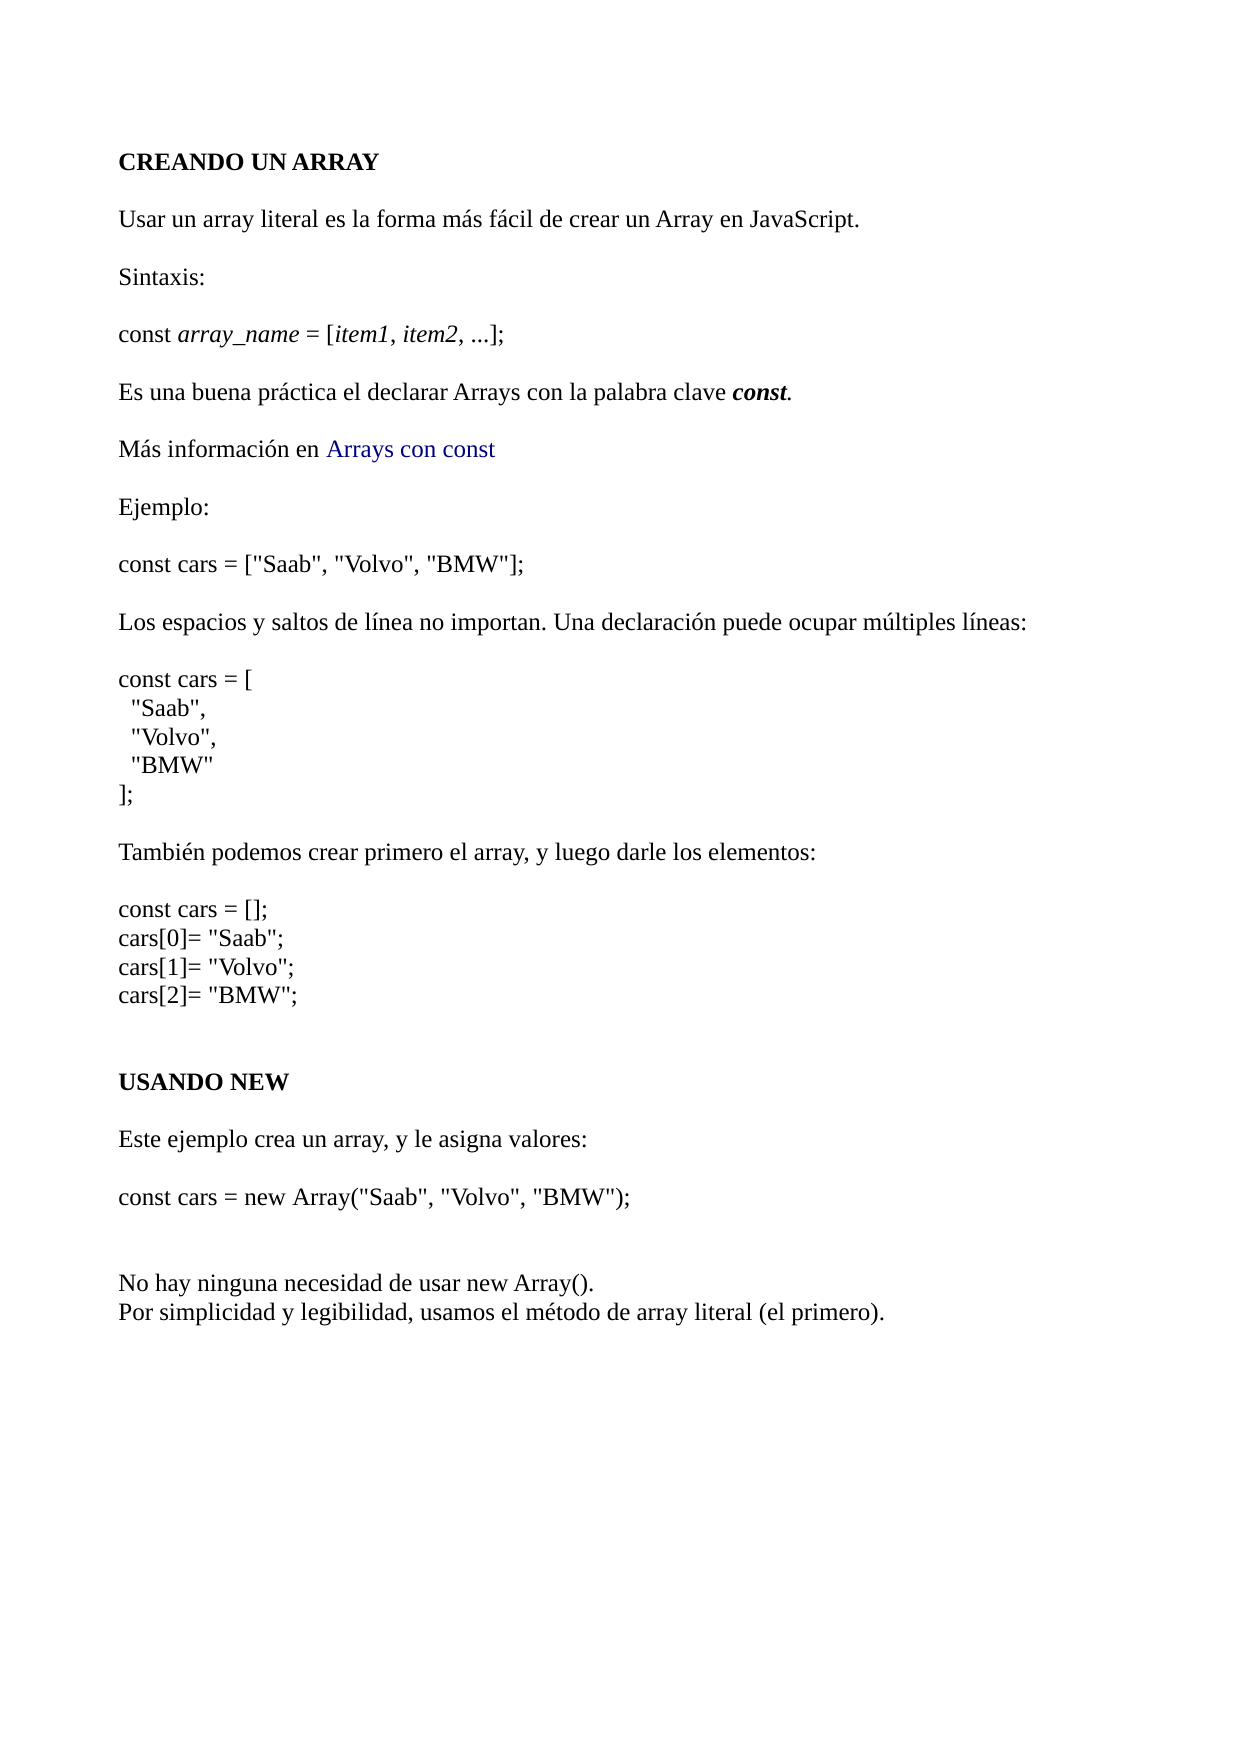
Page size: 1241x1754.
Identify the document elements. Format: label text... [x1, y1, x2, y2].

text También podemos crear primero el array, y luego darle los elementos: [118, 837, 1122, 866]
text Es una buena práctica el declarar Arrays con la palabra clave const. [118, 377, 1122, 406]
text USANDO NEW [118, 1067, 1122, 1096]
text const cars = []; cars[0]= "Saab"; cars[1]= "Volvo"; cars[2]= "BMW"; [118, 894, 1122, 1009]
text Los espacios y saltos de línea no importan. Una declaración puede ocupar múltiples líneas: [118, 607, 1122, 636]
text Por simplicidad y legibilidad, usamos el método de array literal (el primero). [118, 1297, 1122, 1326]
text Este ejemplo crea un array, y le asigna valores: [118, 1096, 1122, 1153]
text Usar un array literal es la forma más fácil de crear un Array en JavaScript. [118, 204, 1122, 233]
text No hay ninguna necesidad de usar new Array(). [118, 1268, 1122, 1297]
text Sintaxis: [118, 262, 1122, 291]
text const cars = ["Saab", "Volvo", "BMW"]; [118, 549, 1122, 578]
text const array_name = [item1, item2, ...]; [118, 319, 1122, 348]
text const cars = [ "Saab", "Volvo", "BMW" ]; [118, 664, 1122, 808]
text Más información en Arrays con const [118, 434, 1122, 463]
text CREANDO UN ARRAY [118, 147, 1122, 176]
text const cars = new Array("Saab", "Volvo", "BMW"); [118, 1182, 1122, 1211]
text Ejemplo: [118, 492, 1122, 521]
